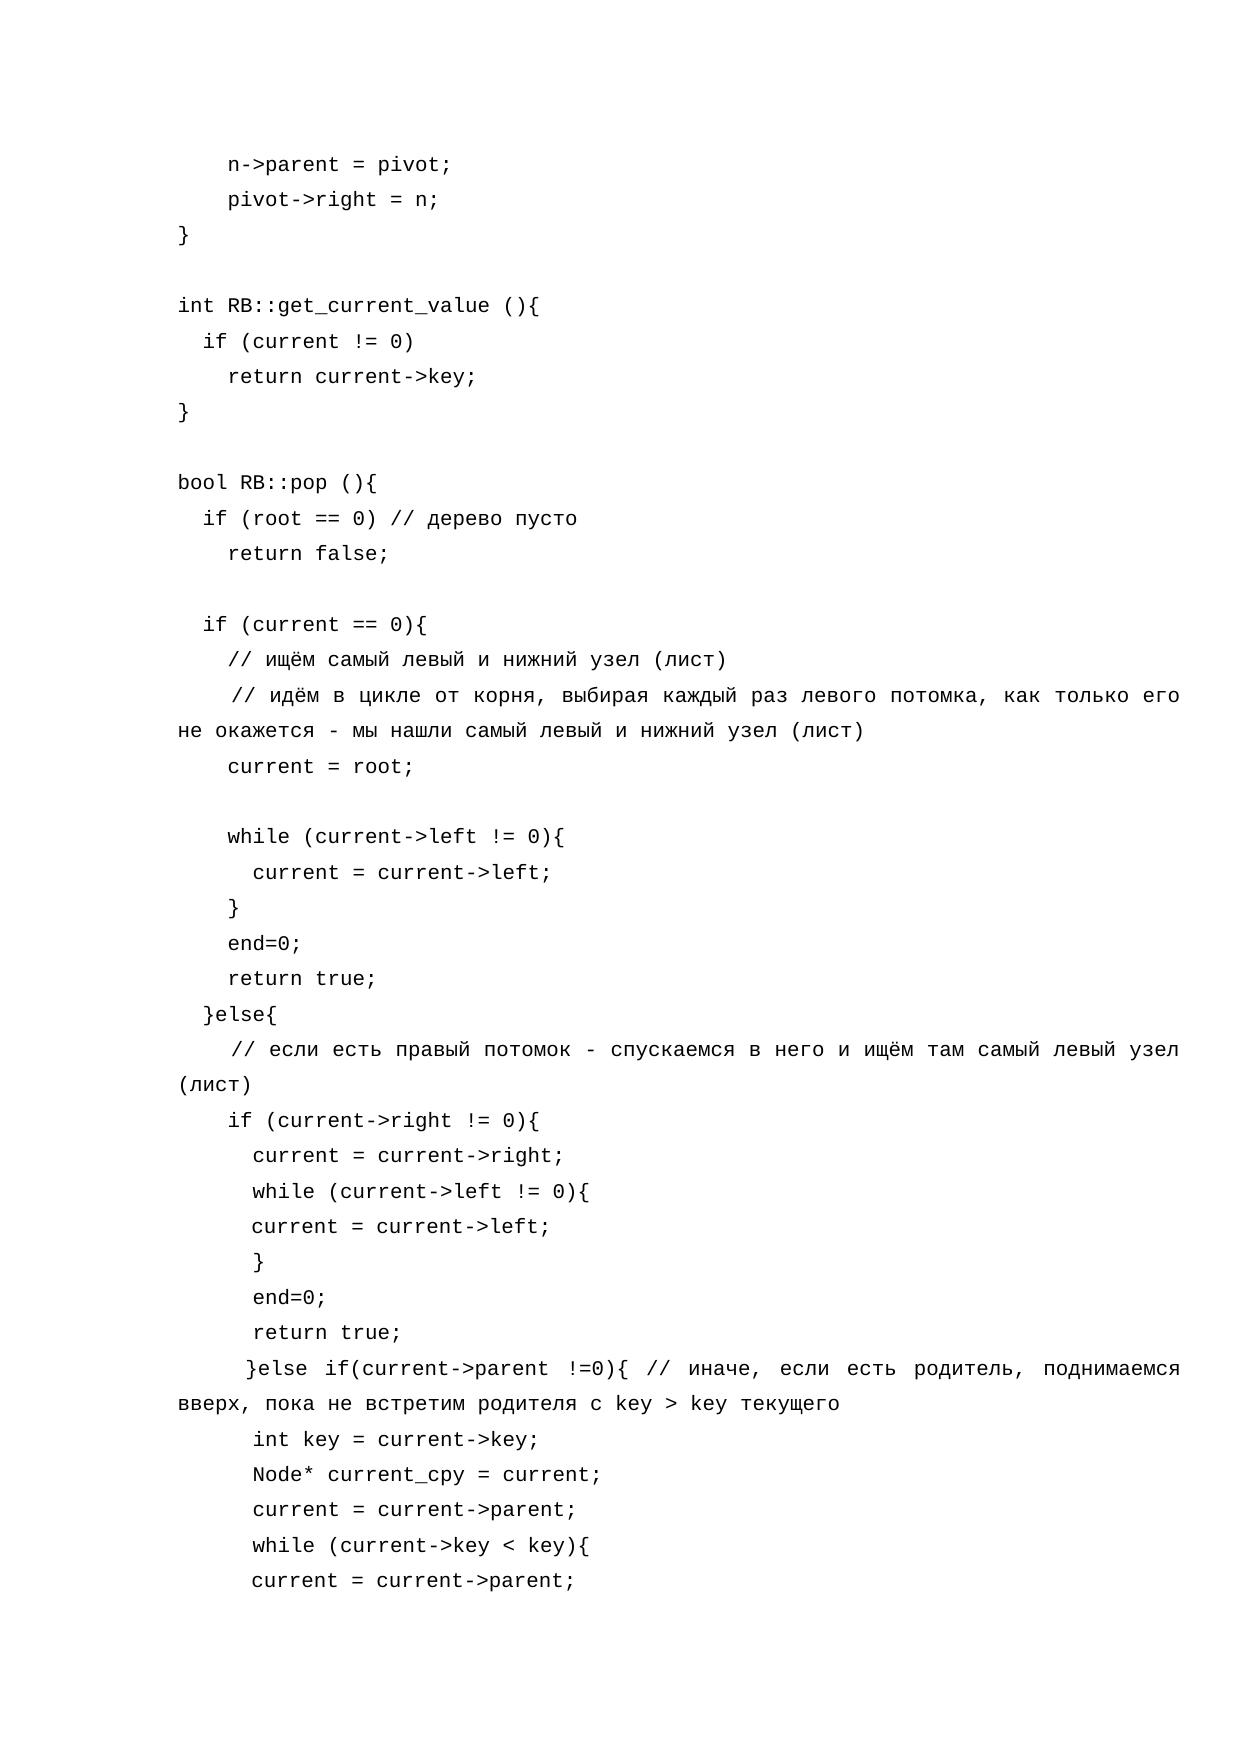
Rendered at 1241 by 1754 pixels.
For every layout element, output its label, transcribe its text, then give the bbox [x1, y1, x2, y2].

text // идём в цикле от корня, выбирая каждый раз левого потомка, как только его не окажется - мы нашли самый левый и нижний узел (лист) [177, 685, 1181, 744]
text n->parent = pivot; [177, 153, 1181, 177]
text return false; [177, 543, 1181, 567]
text if (current->right != 0){ [177, 1110, 1181, 1133]
text return true; [177, 1322, 1181, 1346]
text current = current->right; [177, 1145, 1181, 1169]
text if (root == 0) // дерево пусто [177, 508, 1181, 531]
text current = current->left; [177, 1216, 1181, 1240]
text end=0; [177, 1287, 1181, 1311]
text } [177, 897, 1181, 921]
text while (current->left != 0){ [177, 1181, 1181, 1204]
text while (current->left != 0){ [177, 826, 1181, 850]
text Node* current_cpy = current; [177, 1464, 1181, 1488]
text int key = current->key; [177, 1428, 1181, 1452]
text while (current->key < key){ [177, 1535, 1181, 1558]
text // ищём самый левый и нижний узел (лист) [177, 649, 1181, 673]
text current = current->parent; [177, 1570, 1181, 1594]
text current = current->left; [177, 862, 1181, 886]
text end=0; [177, 933, 1181, 956]
text return current->key; [177, 366, 1181, 390]
text // если есть правый потомок - спускаемся в него и ищём там самый левый узел (лист) [177, 1039, 1181, 1098]
text pivot->right = n; [177, 189, 1181, 213]
text if (current == 0){ [177, 614, 1181, 638]
text } [177, 224, 1181, 248]
text current = root; [177, 756, 1181, 779]
text bool RB::pop (){ [177, 472, 1181, 496]
text }else{ [177, 1003, 1181, 1027]
text } [177, 1251, 1181, 1275]
text if (current != 0) [177, 331, 1181, 354]
text int RB::get_current_value (){ [177, 295, 1181, 319]
text return true; [177, 968, 1181, 992]
text } [177, 401, 1181, 425]
text }else if(current->parent !=0){ // иначе, если есть родитель, поднимаемся вверх, пока не встретим родителя с key > key текущего [177, 1358, 1181, 1417]
text current = current->parent; [177, 1499, 1181, 1523]
